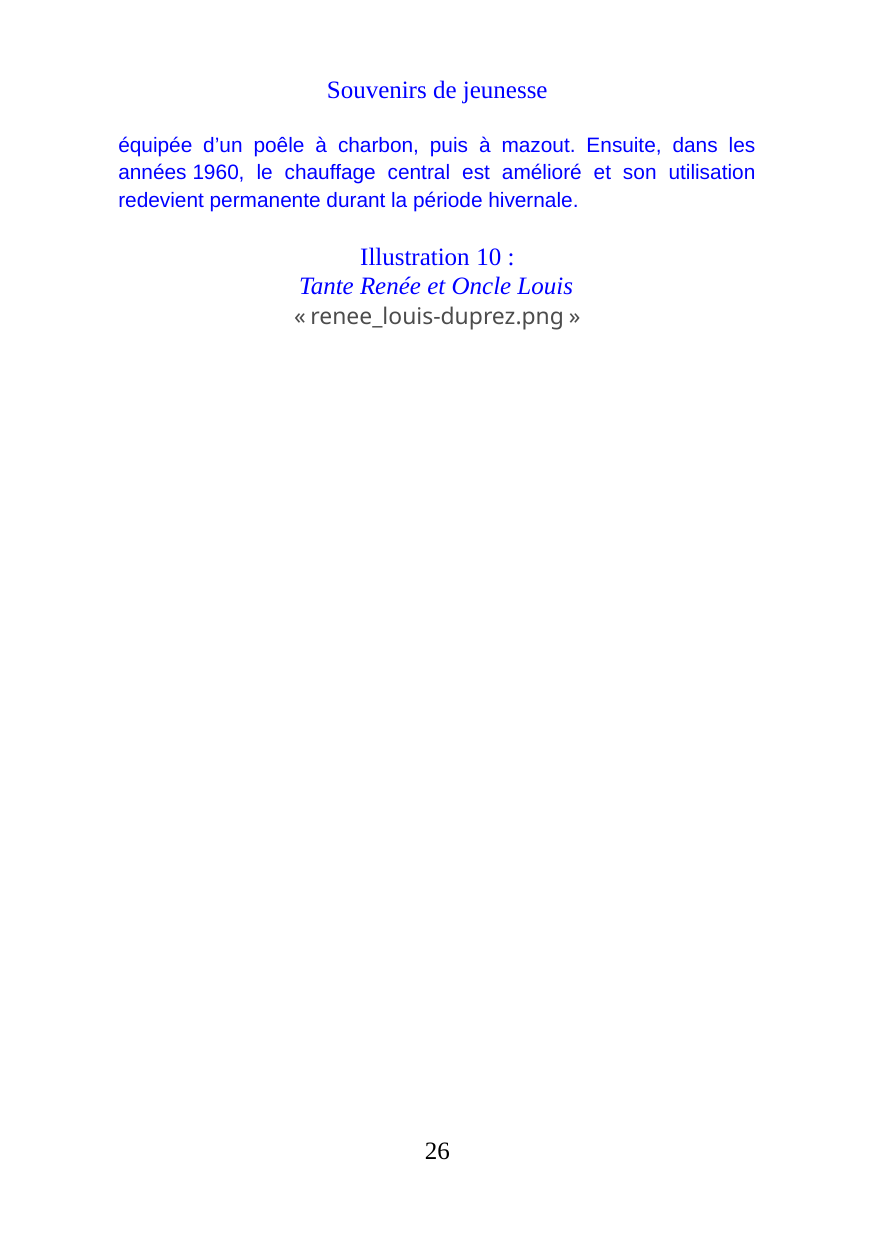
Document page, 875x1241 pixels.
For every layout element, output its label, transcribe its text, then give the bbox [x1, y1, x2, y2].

text Illustration 10 : [118, 242, 756, 271]
text Tante Renée et Oncle Louis [118, 271, 756, 300]
text « renee_louis-duprez.png » [118, 300, 756, 331]
text équipée d’un poêle à charbon, puis à mazout. Ensuite, dans les années 1960, le chauffage central est amélioré et son utilisation redevient permanente durant la période hivernale. [118, 132, 756, 211]
